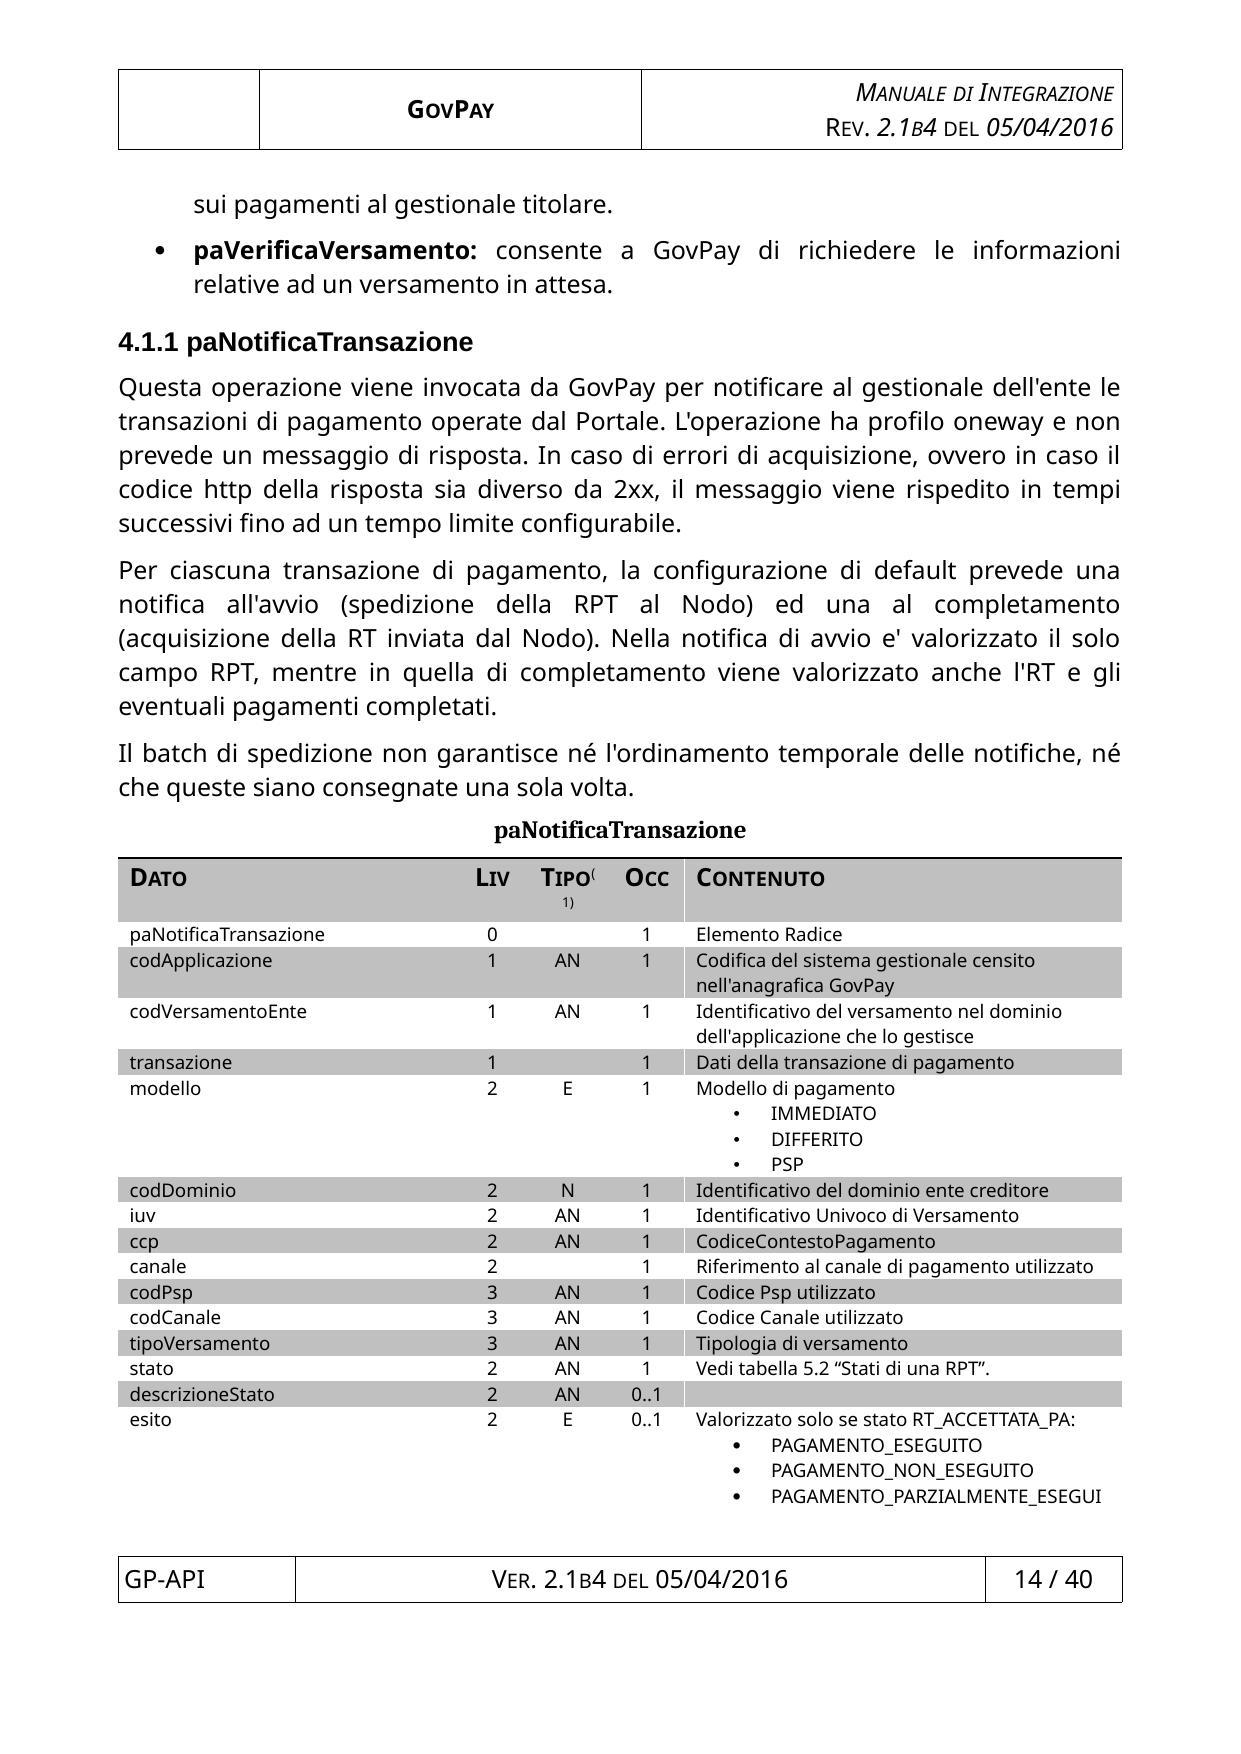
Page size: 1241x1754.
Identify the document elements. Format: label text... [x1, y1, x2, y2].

table_cell AN [526, 1381, 609, 1407]
table_cell 1 [609, 1356, 684, 1381]
table_cell [685, 1381, 1122, 1407]
table_cell Elemento Radice [685, 922, 1122, 947]
table_cell 1 [609, 1228, 684, 1253]
table_cell codDominio [118, 1177, 458, 1202]
table_cell 3 [458, 1279, 526, 1304]
table_cell [526, 1049, 609, 1075]
table_cell 1 [609, 922, 684, 947]
table_cell Tipo(1) [526, 859, 609, 922]
table_cell codApplicazione [118, 947, 458, 998]
table_cell AN [526, 1279, 609, 1304]
table_cell Valorizzato solo se stato RT_ACCETTATA_PA: PAGAMENTO_ESEGUITO PAGAMENTO_NON_ESEGUITO PAGAMENTO_PARZIALMENTE_ESEGUITO DECORRENZA_TERMINI DECORRENZA_TERMINI_PARZIALE [685, 1407, 1122, 1509]
table_cell 2 [458, 1203, 526, 1228]
table_cell 2 [458, 1177, 526, 1202]
table_cell Codice Psp utilizzato [685, 1279, 1122, 1304]
table_cell 2 [458, 1381, 526, 1407]
table_cell Occ [609, 859, 684, 922]
table_cell Modello di pagamento IMMEDIATO DIFFERITO PSP [685, 1075, 1122, 1177]
table_cell paNotificaTransazione [118, 922, 458, 947]
table_cell [526, 922, 609, 947]
table_cell 2 [458, 1075, 526, 1177]
table_cell ccp [118, 1228, 458, 1253]
table_cell 3 [458, 1330, 526, 1356]
table_cell 2 [458, 1356, 526, 1381]
table_cell Dato [118, 859, 458, 922]
table_cell AN [526, 1305, 609, 1330]
list paVerificaVersamento: consente a GovPay di richiedere le informazioni relative ad un versamento in attesa. [156, 233, 1122, 301]
table_cell 1 [609, 1177, 684, 1202]
table_cell codVersamentoEnte [118, 998, 458, 1049]
table_cell descrizioneStato [118, 1381, 458, 1407]
table_cell 1 [609, 1330, 684, 1356]
table_cell Identificativo Univoco di Versamento [685, 1203, 1122, 1228]
table_cell 3 [458, 1305, 526, 1330]
table_cell E [526, 1407, 609, 1509]
table_cell Identificativo del versamento nel dominio dell'applicazione che lo gestisce [685, 998, 1122, 1049]
table_cell Identificativo del dominio ente creditore [685, 1177, 1122, 1202]
table_cell canale [118, 1254, 458, 1279]
table_cell iuv [118, 1203, 458, 1228]
list sui pagamenti al gestionale titolare. [156, 186, 1122, 220]
table_cell AN [526, 1203, 609, 1228]
table_cell Vedi tabella 5.2 “Stati di una RPT”. [685, 1356, 1122, 1381]
table_cell AN [526, 998, 609, 1049]
table_cell 1 [458, 1049, 526, 1075]
table_cell 2 [458, 1228, 526, 1253]
text Questa operazione viene invocata da GovPay per notificare al gestionale dell'ente le transazioni di pagamento operate dal Portale. L'operazione ha profilo oneway e non prevede un messaggio di risposta. In caso di errori di acquisizione, ovvero in caso il codice http della risposta sia diverso da 2xx, il messaggio viene rispedito in tempi successivi fino ad un tempo limite configurabile. [118, 370, 1122, 540]
table_cell AN [526, 1228, 609, 1253]
table_cell 0 [458, 922, 526, 947]
table_cell Liv [458, 859, 526, 922]
table_cell 2 [458, 1407, 526, 1509]
subtitle paNotificaTransazione [118, 326, 1122, 357]
table_cell Dati della transazione di pagamento [685, 1049, 1122, 1075]
table_cell 0..1 [609, 1407, 684, 1509]
table_cell 1 [609, 1049, 684, 1075]
table_cell 1 [609, 1305, 684, 1330]
table_cell AN [526, 1356, 609, 1381]
table_cell 1 [609, 1279, 684, 1304]
text Il batch di spedizione non garantisce né l'ordinamento temporale delle notifiche, né che queste siano consegnate una sola volta. [118, 735, 1122, 803]
table_cell modello [118, 1075, 458, 1177]
table_cell AN [526, 947, 609, 998]
table_cell [526, 1254, 609, 1279]
table_cell tipoVersamento [118, 1330, 458, 1356]
table_cell 1 [609, 1254, 684, 1279]
table_cell AN [526, 1330, 609, 1356]
table_cell Riferimento al canale di pagamento utilizzato [685, 1254, 1122, 1279]
table_cell Codice Canale utilizzato [685, 1305, 1122, 1330]
table_cell 1 [609, 1075, 684, 1177]
table_cell E [526, 1075, 609, 1177]
table_cell N [526, 1177, 609, 1202]
table_cell 1 [609, 1203, 684, 1228]
table_cell codPsp [118, 1279, 458, 1304]
table_cell transazione [118, 1049, 458, 1075]
table_cell CodiceContestoPagamento [685, 1228, 1122, 1253]
text Per ciascuna transazione di pagamento, la configurazione di default prevede una notifica all'avvio (spedizione della RPT al Nodo) ed una al completamento (acquisizione della RT inviata dal Nodo). Nella notifica di avvio e' valorizzato il solo campo RPT, mentre in quella di completamento viene valorizzato anche l'RT e gli eventuali pagamenti completati. [118, 552, 1122, 723]
table_cell 1 [609, 947, 684, 998]
table_cell 1 [458, 998, 526, 1049]
table_cell Codifica del sistema gestionale censito nell'anagrafica GovPay [685, 947, 1122, 998]
table_cell 0..1 [609, 1381, 684, 1407]
table_cell 1 [458, 947, 526, 998]
table_header paNotificaTransazione [118, 816, 1122, 857]
table_cell Contenuto [685, 859, 1122, 922]
table_cell codCanale [118, 1305, 458, 1330]
table_cell 2 [458, 1254, 526, 1279]
table_cell stato [118, 1356, 458, 1381]
table_cell 1 [609, 998, 684, 1049]
table_cell Tipologia di versamento [685, 1330, 1122, 1356]
table_cell esito [118, 1407, 458, 1509]
